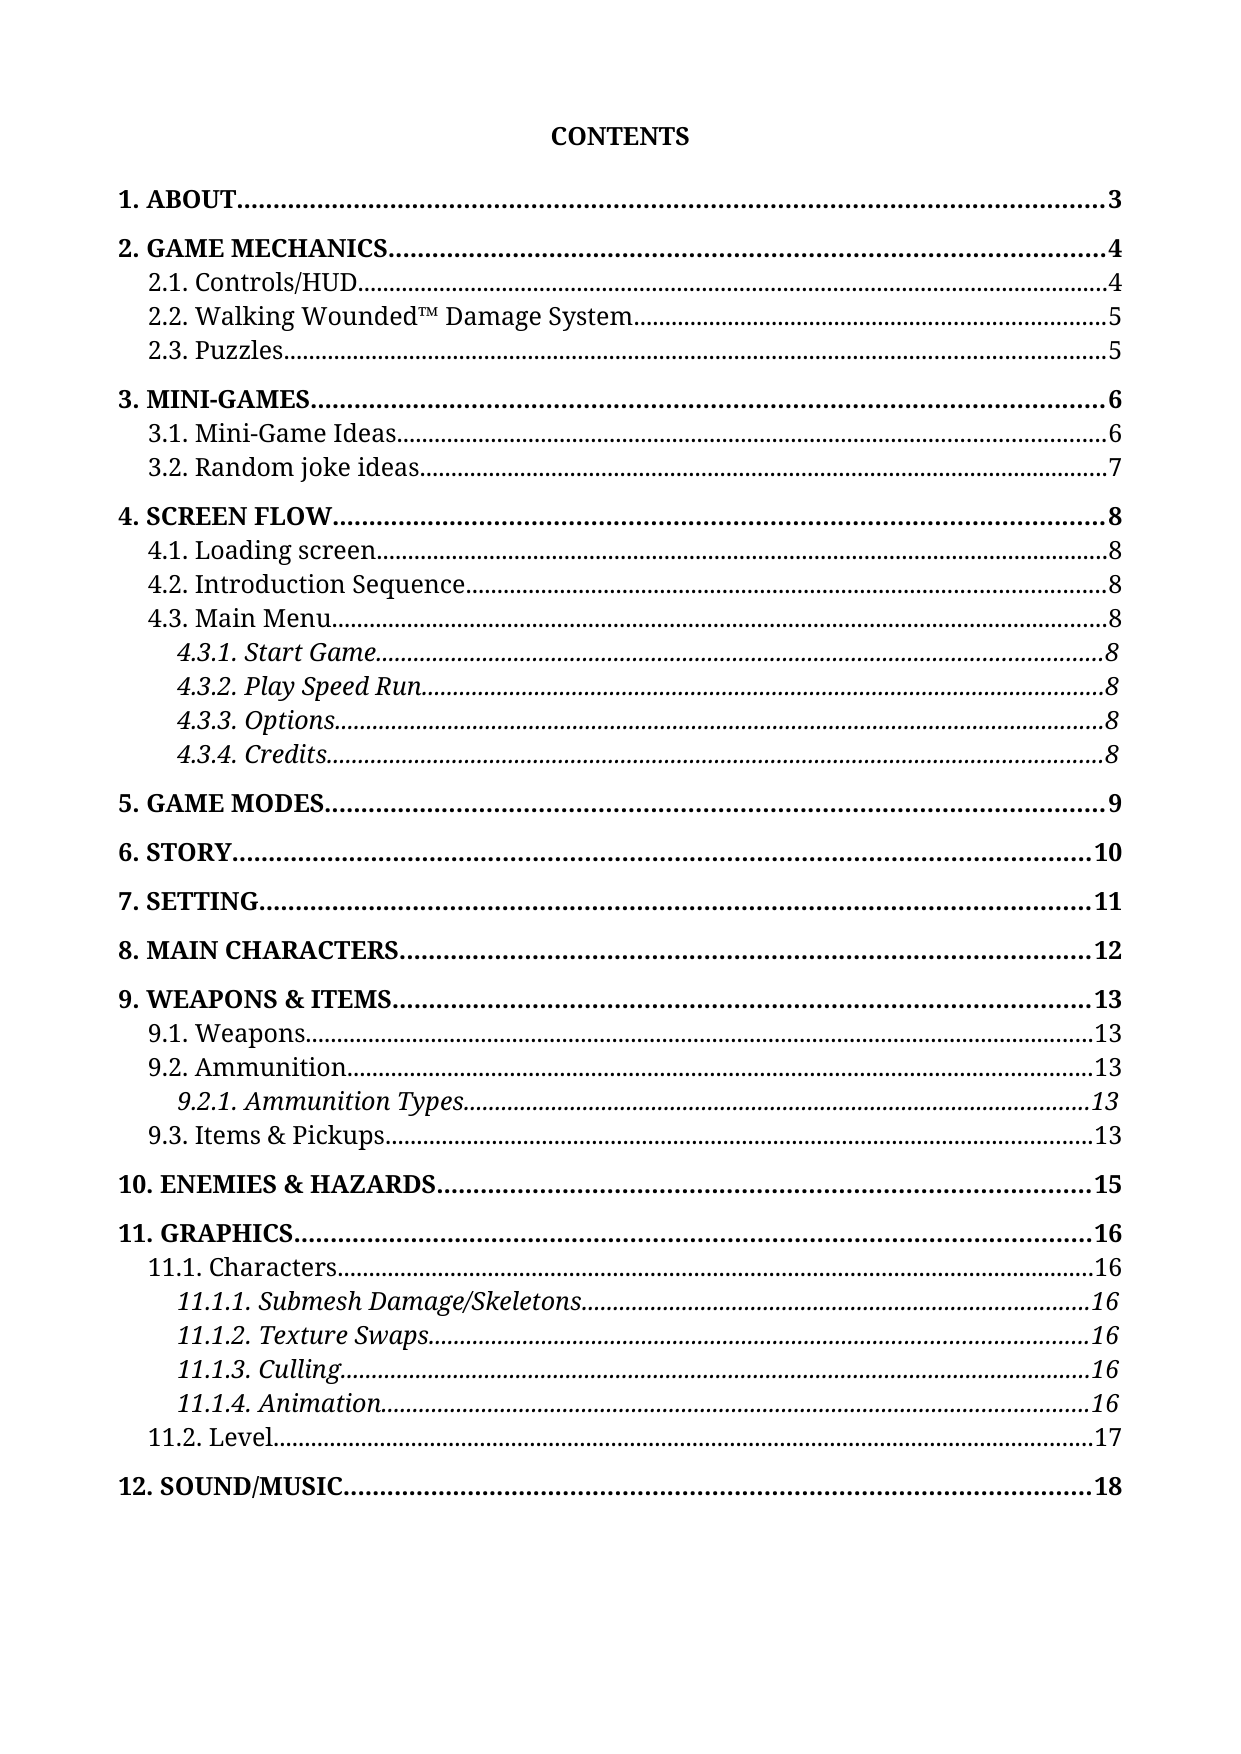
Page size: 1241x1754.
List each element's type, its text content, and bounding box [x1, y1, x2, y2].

text 4.1. Loading screen 8 [148, 533, 1122, 567]
text 9.2. Ammunition 13 [148, 1049, 1122, 1083]
text 11. Graphics 16 [118, 1215, 1122, 1249]
text 4.3.1. Start Game 8 [177, 635, 1122, 669]
text 2.3. Puzzles 5 [148, 333, 1122, 367]
text 4.3.3. Options 8 [177, 703, 1122, 737]
text 9. Weapons & Items 13 [118, 981, 1122, 1015]
text 6. Story 10 [118, 835, 1122, 869]
text 2.1. Controls/HUD 4 [148, 265, 1122, 299]
text 2.2. Walking Wounded™ Damage System 5 [148, 299, 1122, 333]
text 12. Sound/Music 18 [118, 1468, 1122, 1503]
text 4.2. Introduction Sequence 8 [148, 567, 1122, 601]
text 3.1. Mini-Game Ideas 6 [148, 416, 1122, 450]
subtitle Contents [118, 118, 1122, 152]
text 3. Mini-Games 6 [118, 382, 1122, 416]
text 11.1.1. Submesh Damage/Skeletons 16 [177, 1283, 1122, 1317]
text 5. Game Modes 9 [118, 786, 1122, 820]
text 11.1. Characters 16 [148, 1249, 1122, 1283]
text 7. Setting 11 [118, 884, 1122, 918]
text 4.3. Main Menu 8 [148, 601, 1122, 635]
text 11.2. Level 17 [148, 1420, 1122, 1454]
text 8. Main Characters 12 [118, 932, 1122, 967]
text 11.1.3. Culling 16 [177, 1352, 1122, 1386]
text 10. Enemies & Hazards 15 [118, 1166, 1122, 1201]
text 9.1. Weapons 13 [148, 1015, 1122, 1049]
text 2. Game Mechanics 4 [118, 231, 1122, 265]
text 11.1.4. Animation 16 [177, 1386, 1122, 1420]
text 9.3. Items & Pickups 13 [148, 1118, 1122, 1152]
text 1. About 3 [118, 182, 1122, 216]
text 4. Screen Flow 8 [118, 499, 1122, 533]
text 4.3.4. Credits 8 [177, 737, 1122, 771]
text 9.2.1. Ammunition Types 13 [177, 1083, 1122, 1118]
text 11.1.2. Texture Swaps 16 [177, 1317, 1122, 1352]
text 4.3.2. Play Speed Run 8 [177, 669, 1122, 703]
text 3.2. Random joke ideas 7 [148, 450, 1122, 484]
